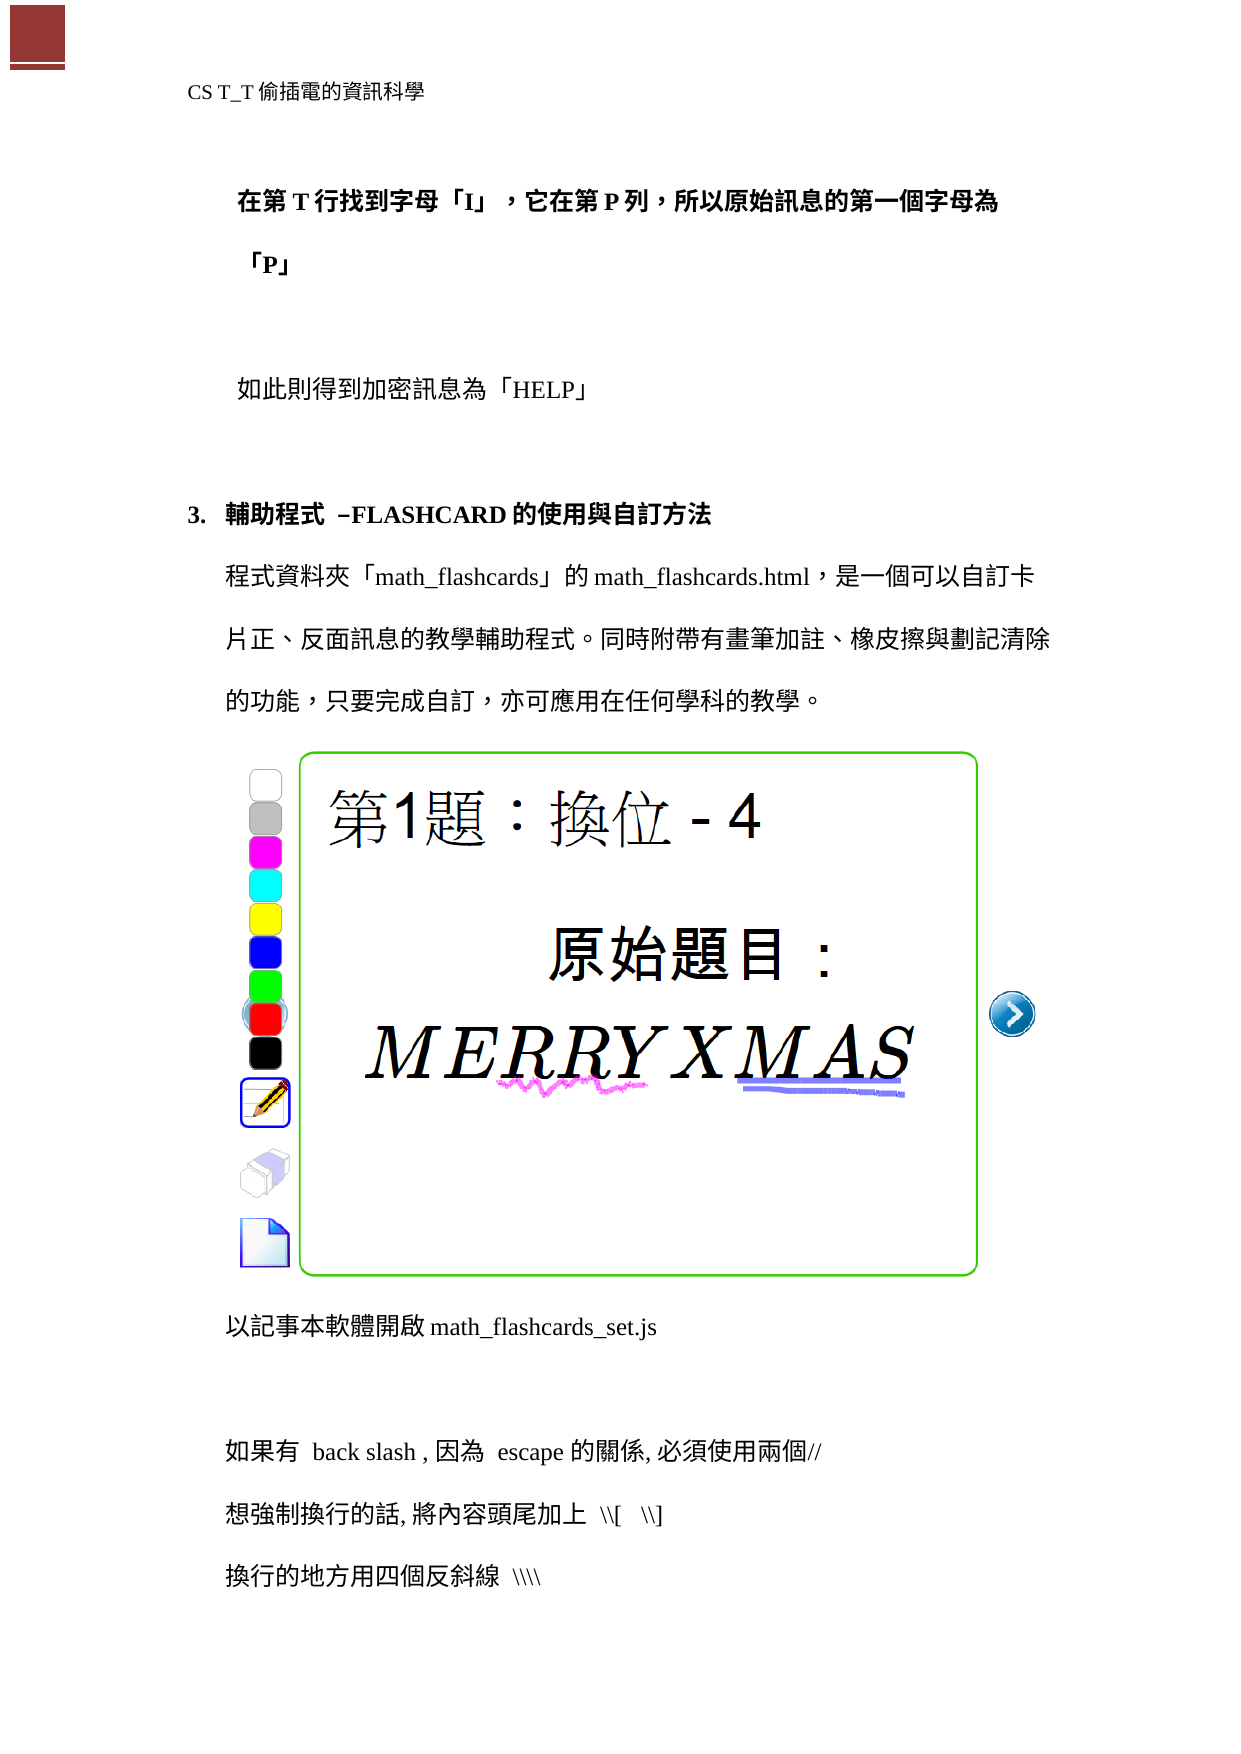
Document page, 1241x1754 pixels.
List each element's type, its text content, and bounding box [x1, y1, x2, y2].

text 想強制換行的話, 將內容頭尾加上 \\[ \\] [225, 1471, 1053, 1533]
text 以記事本軟體開啟math_flashcards_set.js [225, 1283, 1053, 1346]
text 在第T行找到字母「I」，它在第P列，所以原始訊息的第一個字母為「P」 [237, 158, 1053, 283]
text 如此則得到加密訊息為「HELP」 [237, 346, 1053, 408]
text 程式資料夾「math_flashcards」的math_flashcards.html，是一個可以自訂卡片正、反面訊息的教學輔助程式。同時附帶有畫筆加註、橡皮擦與劃記清除的功能，只要完成自訂，亦可應用在任何學科的教學。 [225, 533, 1053, 721]
text 如果有 back slash , 因為 escape 的關係, 必須使用兩個// [225, 1408, 1053, 1471]
list 輔助程式 –FLASHCARD的使用與自訂方法 [187, 471, 1053, 533]
text 換行的地方用四個反斜線 \\\\ [225, 1533, 1053, 1596]
